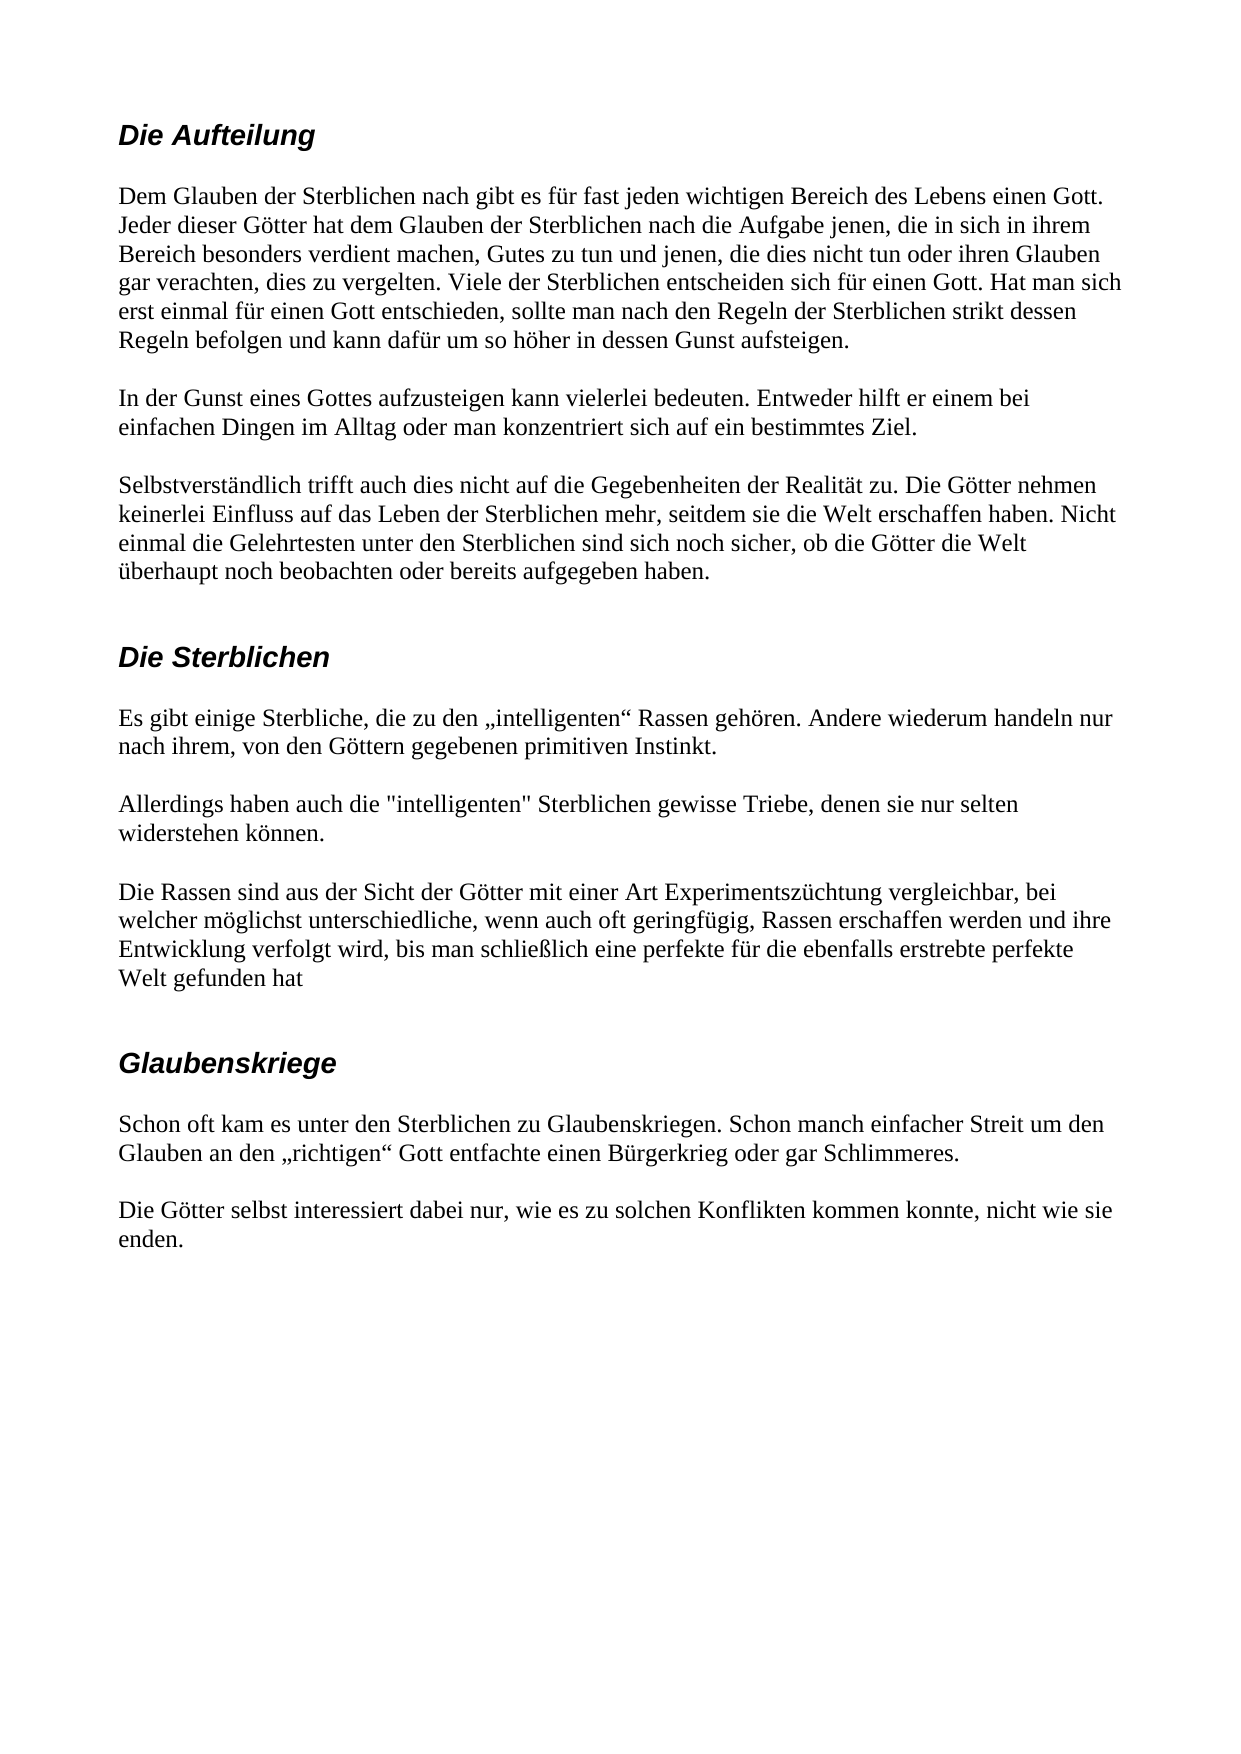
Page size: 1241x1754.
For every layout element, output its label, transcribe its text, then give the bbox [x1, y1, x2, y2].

text Es gibt einige Sterbliche, die zu den „intelligenten“ Rassen gehören. Andere wiederum handeln nur nach ihrem, von den Göttern gegebenen primitiven Instinkt. [118, 703, 1122, 760]
text Schon oft kam es unter den Sterblichen zu Glaubenskriegen. Schon manch einfacher Streit um den Glauben an den „richtigen“ Gott entfachte einen Bürgerkrieg oder gar Schlimmeres. [118, 1109, 1122, 1167]
subtitle Die Aufteilung [118, 118, 1122, 152]
text Allerdings haben auch die "intelligenten" Sterblichen gewisse Triebe, denen sie nur selten widerstehen können. [118, 789, 1122, 847]
subtitle Glaubenskriege [118, 1046, 1122, 1079]
text Dem Glauben der Sterblichen nach gibt es für fast jeden wichtigen Bereich des Lebens einen Gott. Jeder dieser Götter hat dem Glauben der Sterblichen nach die Aufgabe jenen, die in sich in ihrem Bereich besonders verdient machen, Gutes zu tun und jenen, die dies nicht tun oder ihren Glauben gar verachten, dies zu vergelten. Viele der Sterblichen entscheiden sich für einen Gott. Hat man sich erst einmal für einen Gott entschieden, sollte man nach den Regeln der Sterblichen strikt dessen Regeln befolgen und kann dafür um so höher in dessen Gunst aufsteigen. [118, 181, 1122, 354]
text In der Gunst eines Gottes aufzusteigen kann vielerlei bedeuten. Entweder hilft er einem bei einfachen Dingen im Alltag oder man konzentriert sich auf ein bestimmtes Ziel. [118, 383, 1122, 441]
text Die Götter selbst interessiert dabei nur, wie es zu solchen Konflikten kommen konnte, nicht wie sie enden. [118, 1195, 1122, 1253]
text Die Rassen sind aus der Sicht der Götter mit einer Art Experimentszüchtung vergleichbar, bei welcher möglichst unterschiedliche, wenn auch oft geringfügig, Rassen erschaffen werden und ihre Entwicklung verfolgt wird, bis man schließlich eine perfekte für die ebenfalls erstrebte perfekte Welt gefunden hat [118, 877, 1122, 992]
text Selbstverständlich trifft auch dies nicht auf die Gegebenheiten der Realität zu. Die Götter nehmen keinerlei Einfluss auf das Leben der Sterblichen mehr, seitdem sie die Welt erschaffen haben. Nicht einmal die Gelehrtesten unter den Sterblichen sind sich noch sicher, ob die Götter die Welt überhaupt noch beobachten oder bereits aufgegeben haben. [118, 470, 1122, 585]
subtitle Die Sterblichen [118, 639, 1122, 673]
